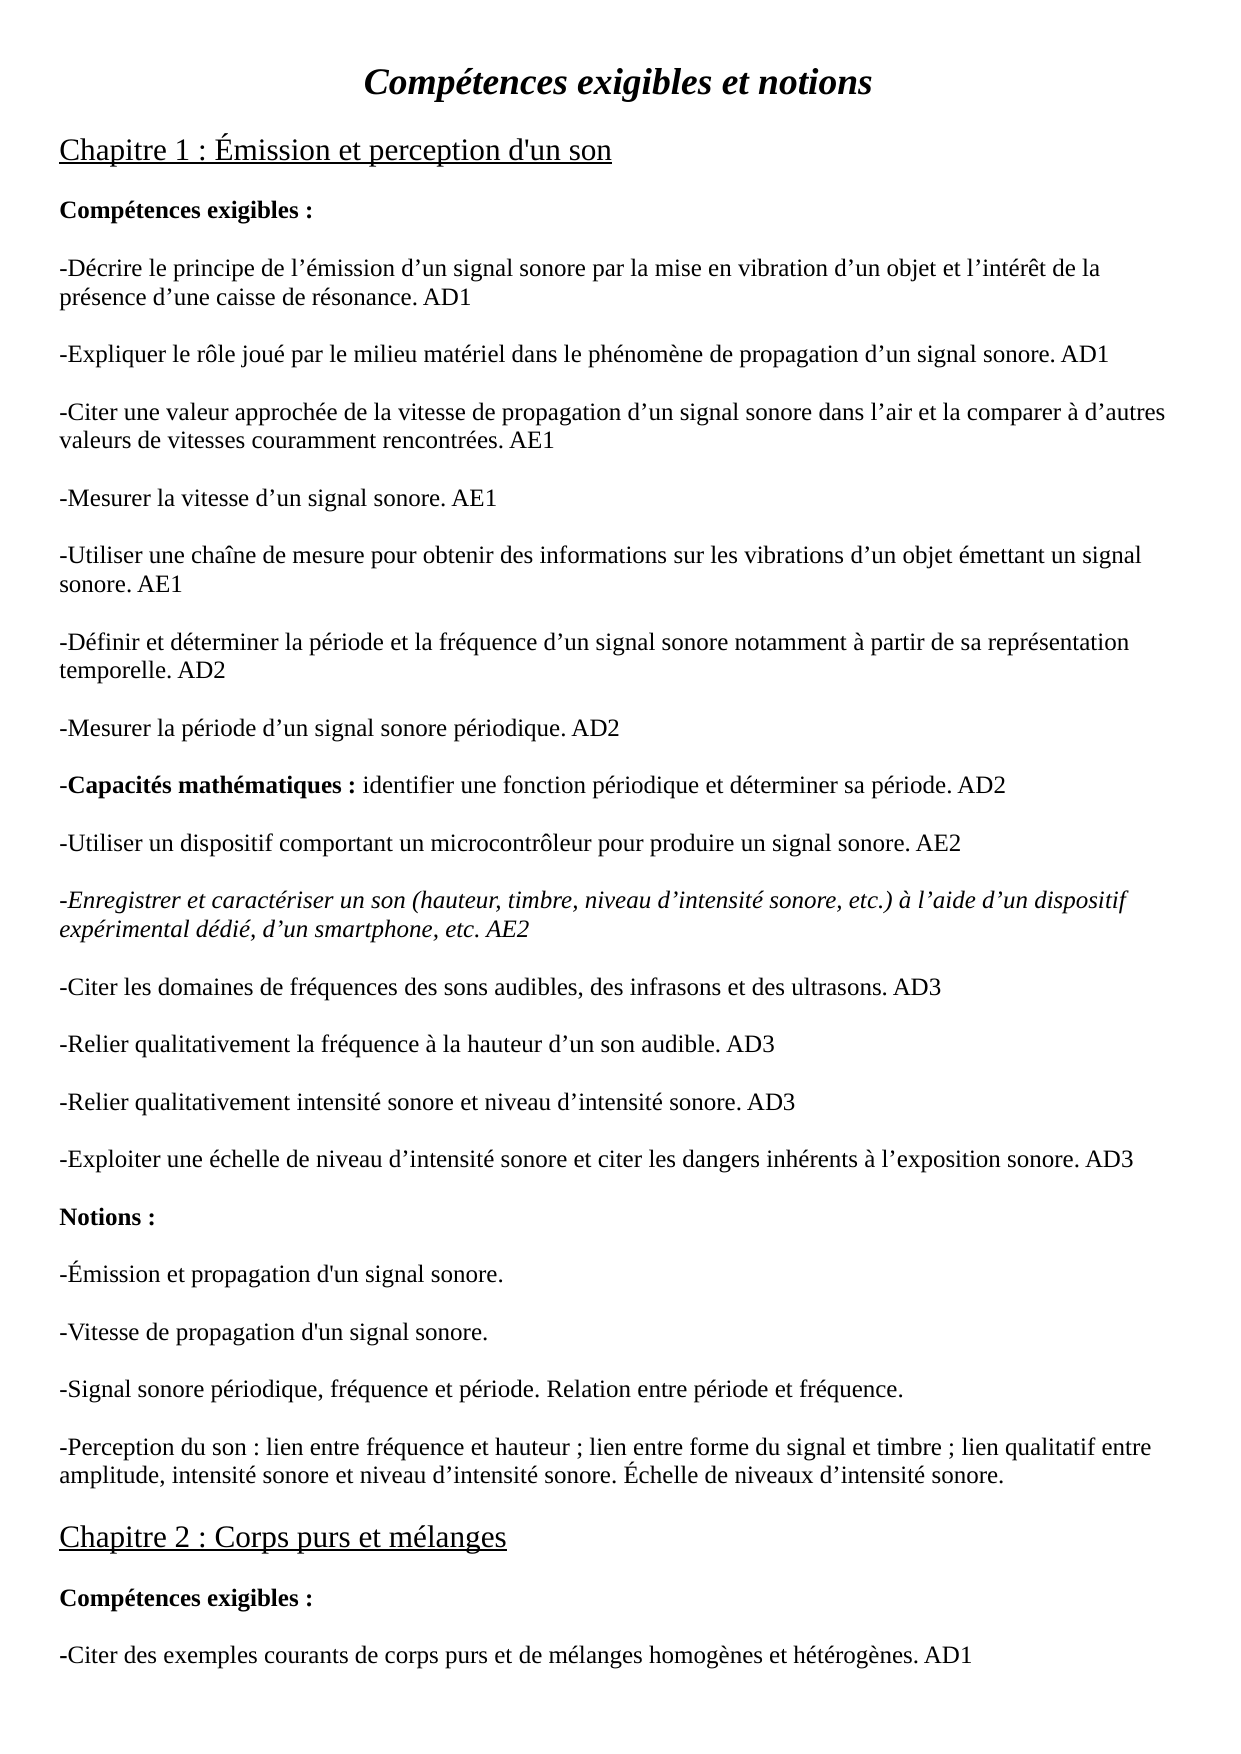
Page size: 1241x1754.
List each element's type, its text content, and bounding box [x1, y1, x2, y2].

text -Perception du son : lien entre fréquence et hauteur ; lien entre forme du signal et timbre ; lien qualitatif entre amplitude, intensité sonore et niveau d’intensité sonore. Échelle de niveaux d’intensité sonore. [59, 1432, 1181, 1489]
text Compétences exigibles : [59, 196, 1181, 224]
text -Exploiter une échelle de niveau d’intensité sonore et citer les dangers inhérents à l’exposition sonore. AD3 [59, 1144, 1181, 1173]
text -Citer les domaines de fréquences des sons audibles, des infrasons et des ultrasons. AD3 [59, 972, 1181, 1001]
text -Relier qualitativement la fréquence à la hauteur d’un son audible. AD3 [59, 1029, 1181, 1058]
text -Utiliser une chaîne de mesure pour obtenir des informations sur les vibrations d’un objet émettant un signal sonore. AE1 [59, 541, 1181, 598]
text -Mesurer la période d’un signal sonore périodique. AD2 [59, 713, 1181, 742]
text -Définir et déterminer la période et la fréquence d’un signal sonore notamment à partir de sa représentation temporelle. AD2 [59, 627, 1181, 684]
text -Capacités mathématiques : identifier une fonction périodique et déterminer sa période. AD2 [59, 771, 1181, 799]
text -Décrire le principe de l’émission d’un signal sonore par la mise en vibration d’un objet et l’intérêt de la présence d’une caisse de résonance. AD1 [59, 253, 1181, 311]
text Chapitre 1 : Émission et perception d'un son [59, 131, 1181, 167]
text -Citer des exemples courants de corps purs et de mélanges homogènes et hétérogènes. AD1 [59, 1640, 1181, 1669]
text Chapitre 2 : Corps purs et mélanges [59, 1518, 1181, 1554]
text Notions : [59, 1202, 1181, 1231]
text -Signal sonore périodique, fréquence et période. Relation entre période et fréquence. [59, 1374, 1181, 1403]
text Compétences exigibles : [59, 1583, 1181, 1612]
text -Expliquer le rôle joué par le milieu matériel dans le phénomène de propagation d’un signal sonore. AD1 [59, 339, 1181, 368]
text -Vitesse de propagation d'un signal sonore. [59, 1317, 1181, 1346]
text Compétences exigibles et notions [59, 59, 1181, 102]
text -Relier qualitativement intensité sonore et niveau d’intensité sonore. AD3 [59, 1087, 1181, 1116]
text -Citer une valeur approchée de la vitesse de propagation d’un signal sonore dans l’air et la comparer à d’autres valeurs de vitesses couramment rencontrées. AE1 [59, 397, 1181, 454]
text -Enregistrer et caractériser un son (hauteur, timbre, niveau d’intensité sonore, etc.) à l’aide d’un dispositif expérimental dédié, d’un smartphone, etc. AE2 [59, 886, 1181, 943]
text -Utiliser un dispositif comportant un microcontrôleur pour produire un signal sonore. AE2 [59, 828, 1181, 857]
text -Mesurer la vitesse d’un signal sonore. AE1 [59, 483, 1181, 512]
text -Émission et propagation d'un signal sonore. [59, 1259, 1181, 1288]
